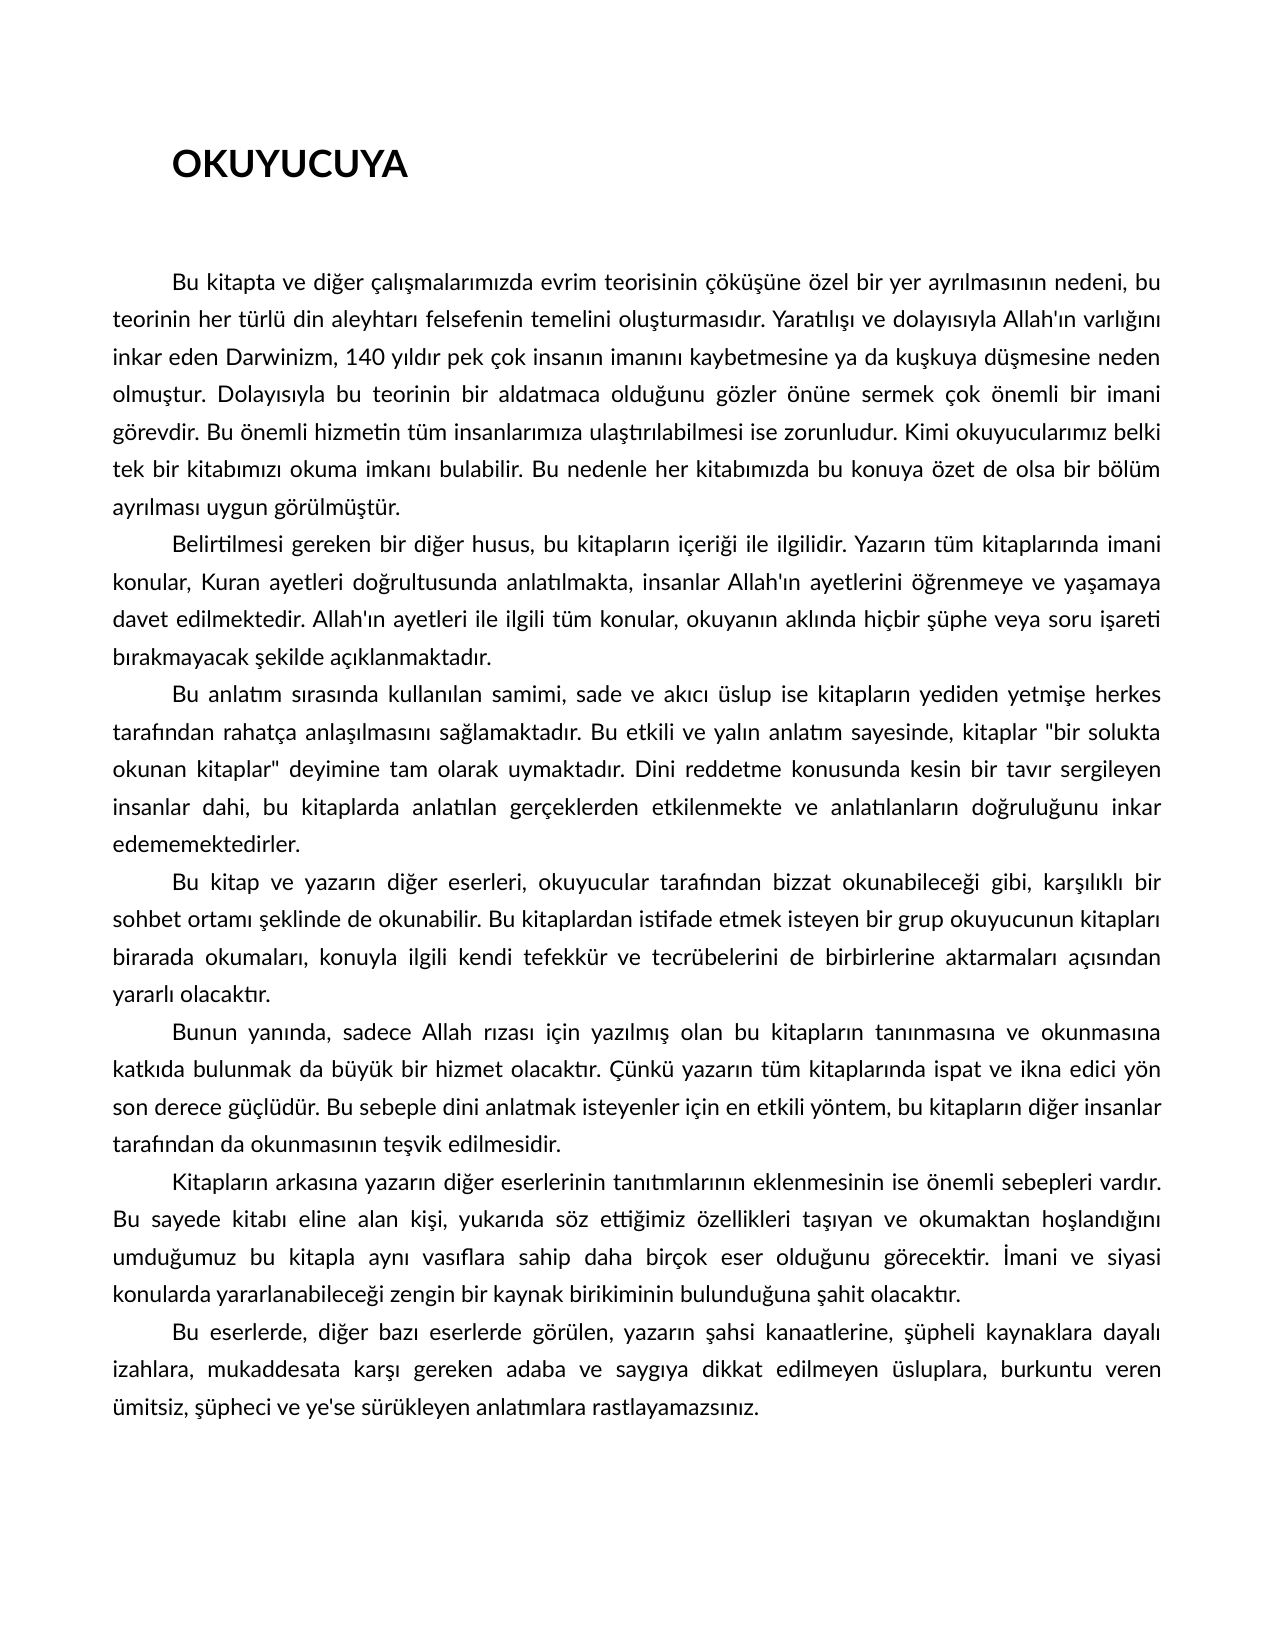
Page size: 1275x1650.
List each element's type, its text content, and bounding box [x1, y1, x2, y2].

text Bu anlatım sırasında kullanılan samimi, sade ve akıcı üslup ise kitapların yediden yetmişe herkes tarafından rahatça anlaşılmasını sağlamaktadır. Bu etkili ve yalın anlatım sayesinde, kitaplar "bir solukta okunan kitaplar" deyimine tam olarak uymaktadır. Dini reddetme konusunda kesin bir tavır sergileyen insanlar dahi, bu kitaplarda anlatılan gerçeklerden etkilenmekte ve anlatılanların doğruluğunu inkar edememektedirler. [112, 673, 1162, 860]
text Bu eserlerde, diğer bazı eserlerde görülen, yazarın şahsi kanaatlerine, şüpheli kaynaklara dayalı izahlara, mukaddesata karşı gereken adaba ve saygıya dikkat edilmeyen üsluplara, burkuntu veren ümitsiz, şüpheci ve ye'se sürükleyen anlatımlara rastlayamazsınız. [112, 1310, 1162, 1423]
text Belirtilmesi gereken bir diğer husus, bu kitapların içeriği ile ilgilidir. Yazarın tüm kitaplarında imani konular, Kuran ayetleri doğrultusunda anlatılmakta, insanlar Allah'ın ayetlerini öğrenmeye ve yaşamaya davet edilmektedir. Allah'ın ayetleri ile ilgili tüm konular, okuyanın aklında hiçbir şüphe veya soru işareti bırakmayacak şekilde açıklanmaktadır. [112, 523, 1162, 673]
text Bu kitap ve yazarın diğer eserleri, okuyucular tarafından bizzat okunabileceği gibi, karşılıklı bir sohbet ortamı şeklinde de okunabilir. Bu kitaplardan istifade etmek isteyen bir grup okuyucunun kitapları birarada okumaları, konuyla ilgili kendi tefekkür ve tecrübelerini de birbirlerine aktarmaları açısından yararlı olacaktır. [112, 860, 1162, 1010]
text Bunun yanında, sadece Allah rızası için yazılmış olan bu kitapların tanınmasına ve okunmasına katkıda bulunmak da büyük bir hizmet olacaktır. Çünkü yazarın tüm kitaplarında ispat ve ikna edici yön son derece güçlüdür. Bu sebeple dini anlatmak isteyenler için en etkili yöntem, bu kitapların diğer insanlar tarafından da okunmasının teşvik edilmesidir. [112, 1010, 1162, 1160]
text OKUYUCUYA [112, 148, 1162, 185]
text Bu kitapta ve diğer çalışmalarımızda evrim teorisinin çöküşüne özel bir yer ayrılmasının nedeni, bu teorinin her türlü din aleyhtarı felsefenin temelini oluşturmasıdır. Yaratılışı ve dolayısıyla Allah'ın varlığını inkar eden Darwinizm, 140 yıldır pek çok insanın imanını kaybetmesine ya da kuşkuya düşmesine neden olmuştur. Dolayısıyla bu teorinin bir aldatmaca olduğunu gözler önüne sermek çok önemli bir imani görevdir. Bu önemli hizmetin tüm insanlarımıza ulaştırılabilmesi ise zorunludur. Kimi okuyucularımız belki tek bir kitabımızı okuma imkanı bulabilir. Bu nedenle her kitabımızda bu konuya özet de olsa bir bölüm ayrılması uygun görülmüştür. [112, 260, 1162, 523]
text Kitapların arkasına yazarın diğer eserlerinin tanıtımlarının eklenmesinin ise önemli sebepleri vardır. Bu sayede kitabı eline alan kişi, yukarıda söz ettiğimiz özellikleri taşıyan ve okumaktan hoşlandığını umduğumuz bu kitapla aynı vasıflara sahip daha birçok eser olduğunu görecektir. İmani ve siyasi konularda yararlanabileceği zengin bir kaynak birikiminin bulunduğuna şahit olacaktır. [112, 1160, 1162, 1310]
